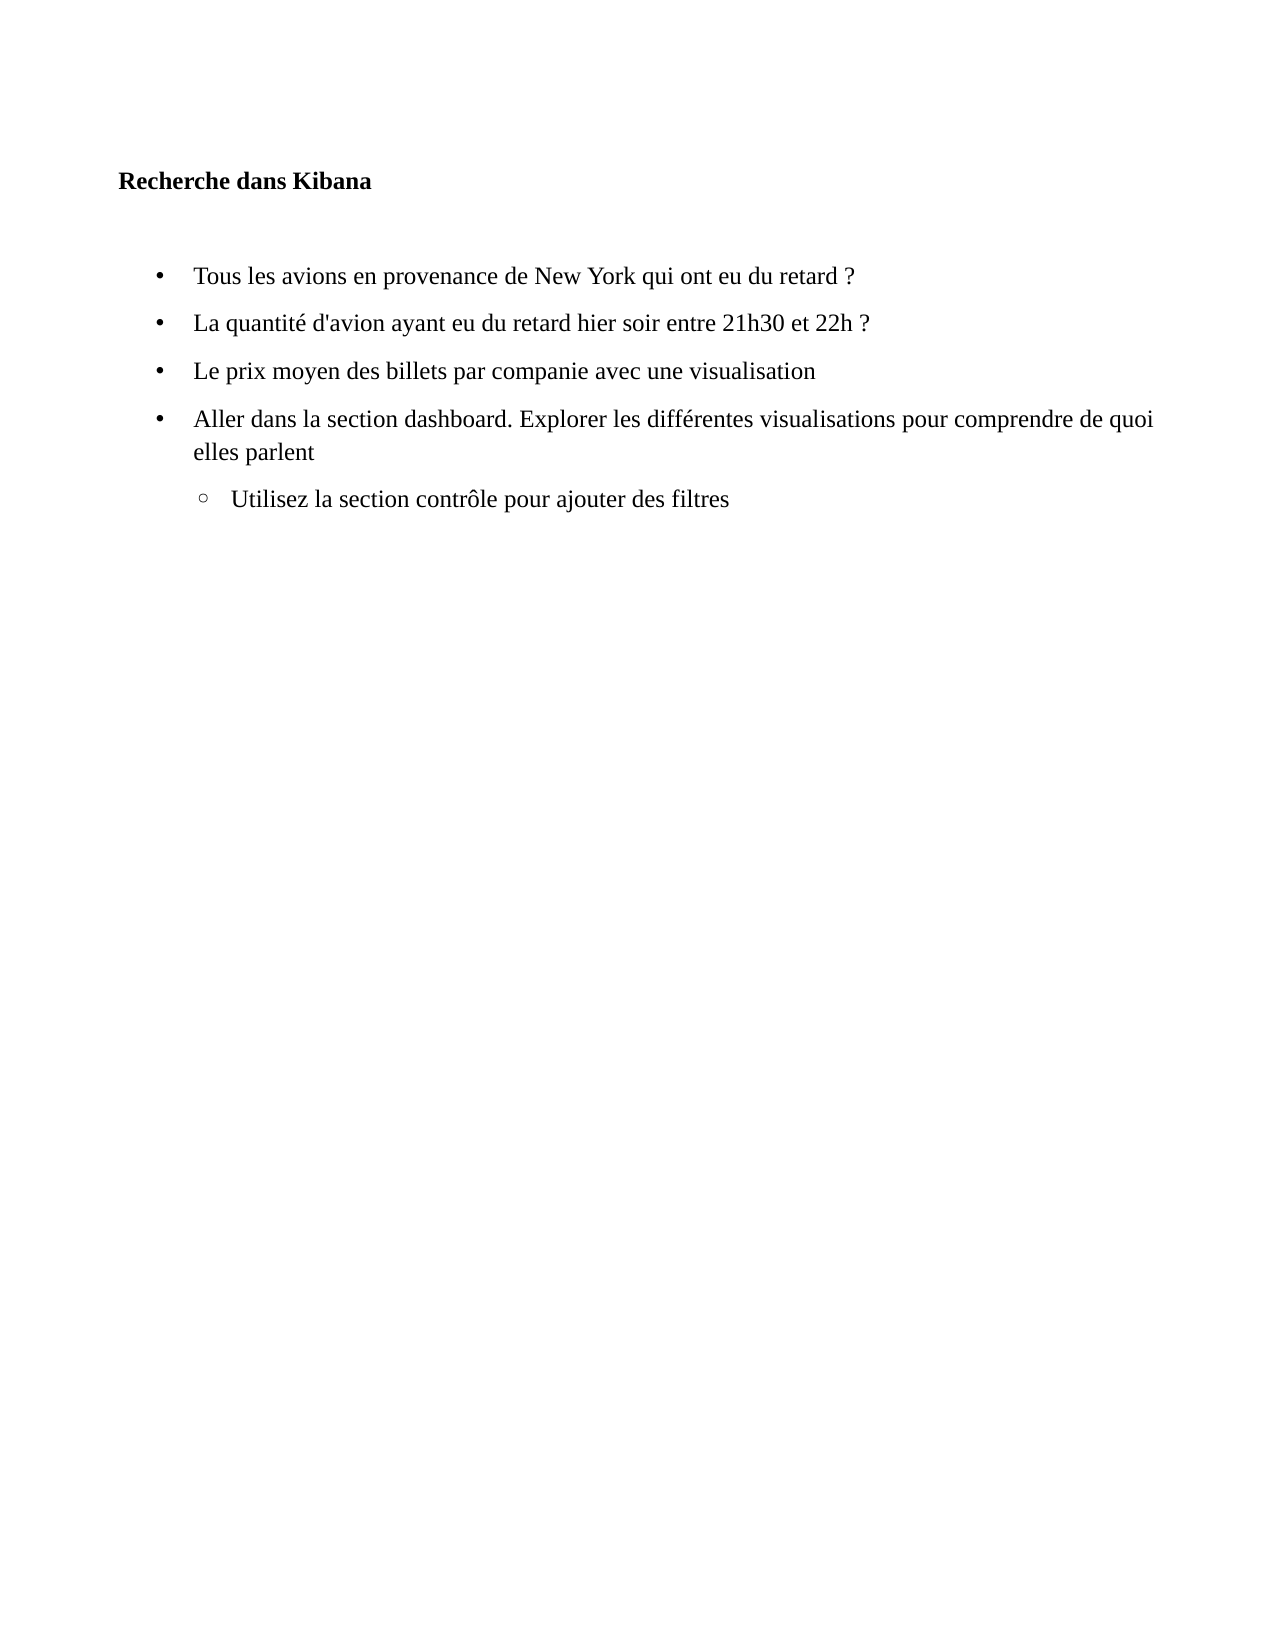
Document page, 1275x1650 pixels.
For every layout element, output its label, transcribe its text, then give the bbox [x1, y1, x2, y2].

list Tous les avions en provenance de New York qui ont eu du retard ? [156, 261, 1157, 290]
list Utilisez la section contrôle pour ajouter des filtres [193, 484, 1157, 513]
list Aller dans la section dashboard. Explorer les différentes visualisations pour comprendre de quoi elles parlent [156, 404, 1157, 466]
text Recherche dans Kibana [118, 166, 1157, 194]
list Le prix moyen des billets par companie avec une visualisation [156, 356, 1157, 385]
list La quantité d'avion ayant eu du retard hier soir entre 21h30 et 22h ? [156, 308, 1157, 337]
